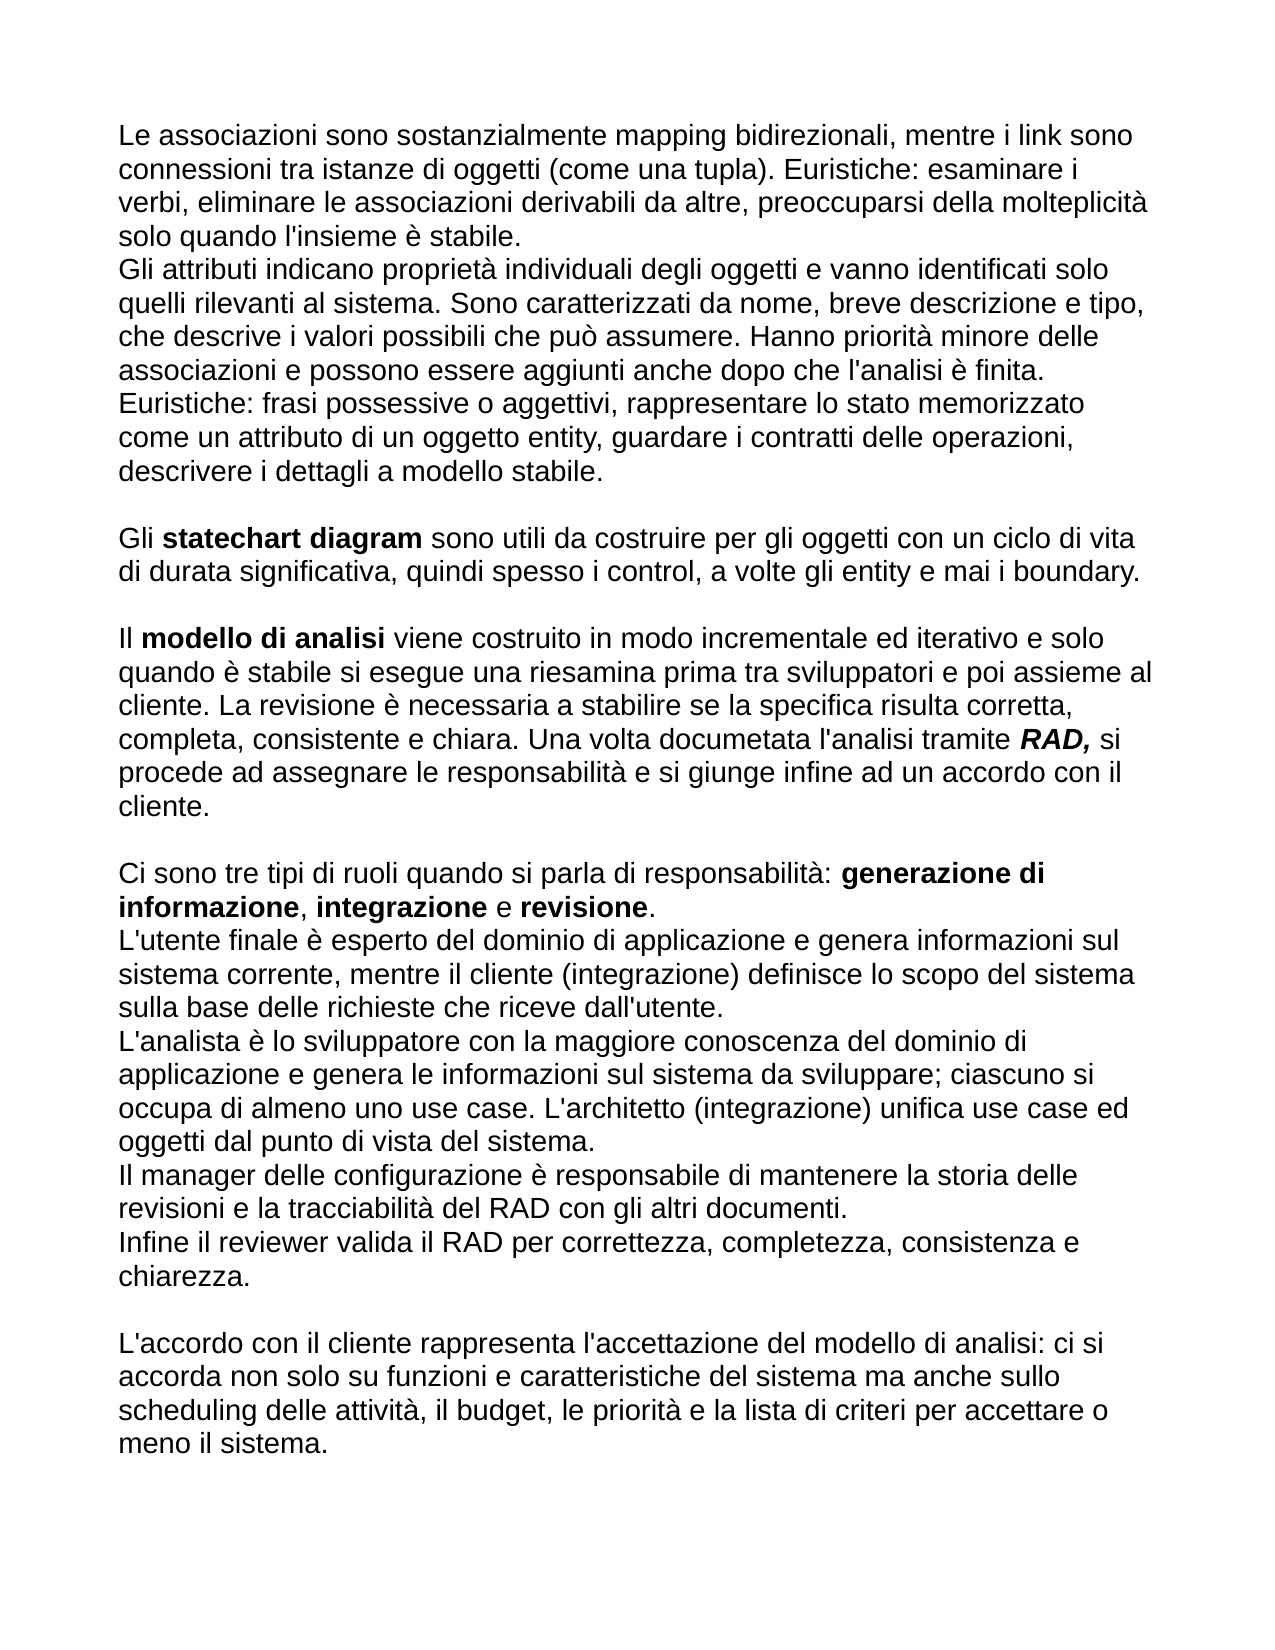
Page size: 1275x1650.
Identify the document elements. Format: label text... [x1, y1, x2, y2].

text L'utente finale è esperto del dominio di applicazione e genera informazioni sul sistema corrente, mentre il cliente (integrazione) definisce lo scopo del sistema sulla base delle richieste che riceve dall'utente. [118, 923, 1157, 1024]
text L'accordo con il cliente rappresenta l'accettazione del modello di analisi: ci si accorda non solo su funzioni e caratteristiche del sistema ma anche sullo scheduling delle attività, il budget, le priorità e la lista di criteri per accettare o meno il sistema. [118, 1326, 1157, 1460]
text Le associazioni sono sostanzialmente mapping bidirezionali, mentre i link sono connessioni tra istanze di oggetti (come una tupla). Euristiche: esaminare i verbi, eliminare le associazioni derivabili da altre, preoccuparsi della molteplicità solo quando l'insieme è stabile. [118, 118, 1157, 252]
text Il modello di analisi viene costruito in modo incrementale ed iterativo e solo quando è stabile si esegue una riesamina prima tra sviluppatori e poi assieme al cliente. La revisione è necessaria a stabilire se la specifica risulta corretta, completa, consistente e chiara. Una volta documetata l'analisi tramite RAD, si procede ad assegnare le responsabilità e si giunge infine ad un accordo con il cliente. [118, 621, 1157, 822]
text Gli attributi indicano proprietà individuali degli oggetti e vanno identificati solo quelli rilevanti al sistema. Sono caratterizzati da nome, breve descrizione e tipo, che descrive i valori possibili che può assumere. Hanno priorità minore delle associazioni e possono essere aggiunti anche dopo che l'analisi è finita. Euristiche: frasi possessive o aggettivi, rappresentare lo stato memorizzato come un attributo di un oggetto entity, guardare i contratti delle operazioni, descrivere i dettagli a modello stabile. [118, 252, 1157, 487]
text Ci sono tre tipi di ruoli quando si parla di responsabilità: generazione di informazione, integrazione e revisione. [118, 856, 1157, 923]
text Il manager delle configurazione è responsabile di mantenere la storia delle revisioni e la tracciabilità del RAD con gli altri documenti. [118, 1158, 1157, 1225]
text Gli statechart diagram sono utili da costruire per gli oggetti con un ciclo di vita di durata significativa, quindi spesso i control, a volte gli entity e mai i boundary. [118, 521, 1157, 588]
text Infine il reviewer valida il RAD per correttezza, completezza, consistenza e chiarezza. [118, 1225, 1157, 1292]
text L'analista è lo sviluppatore con la maggiore conoscenza del dominio di applicazione e genera le informazioni sul sistema da sviluppare; ciascuno si occupa di almeno uno use case. L'architetto (integrazione) unifica use case ed oggetti dal punto di vista del sistema. [118, 1024, 1157, 1158]
